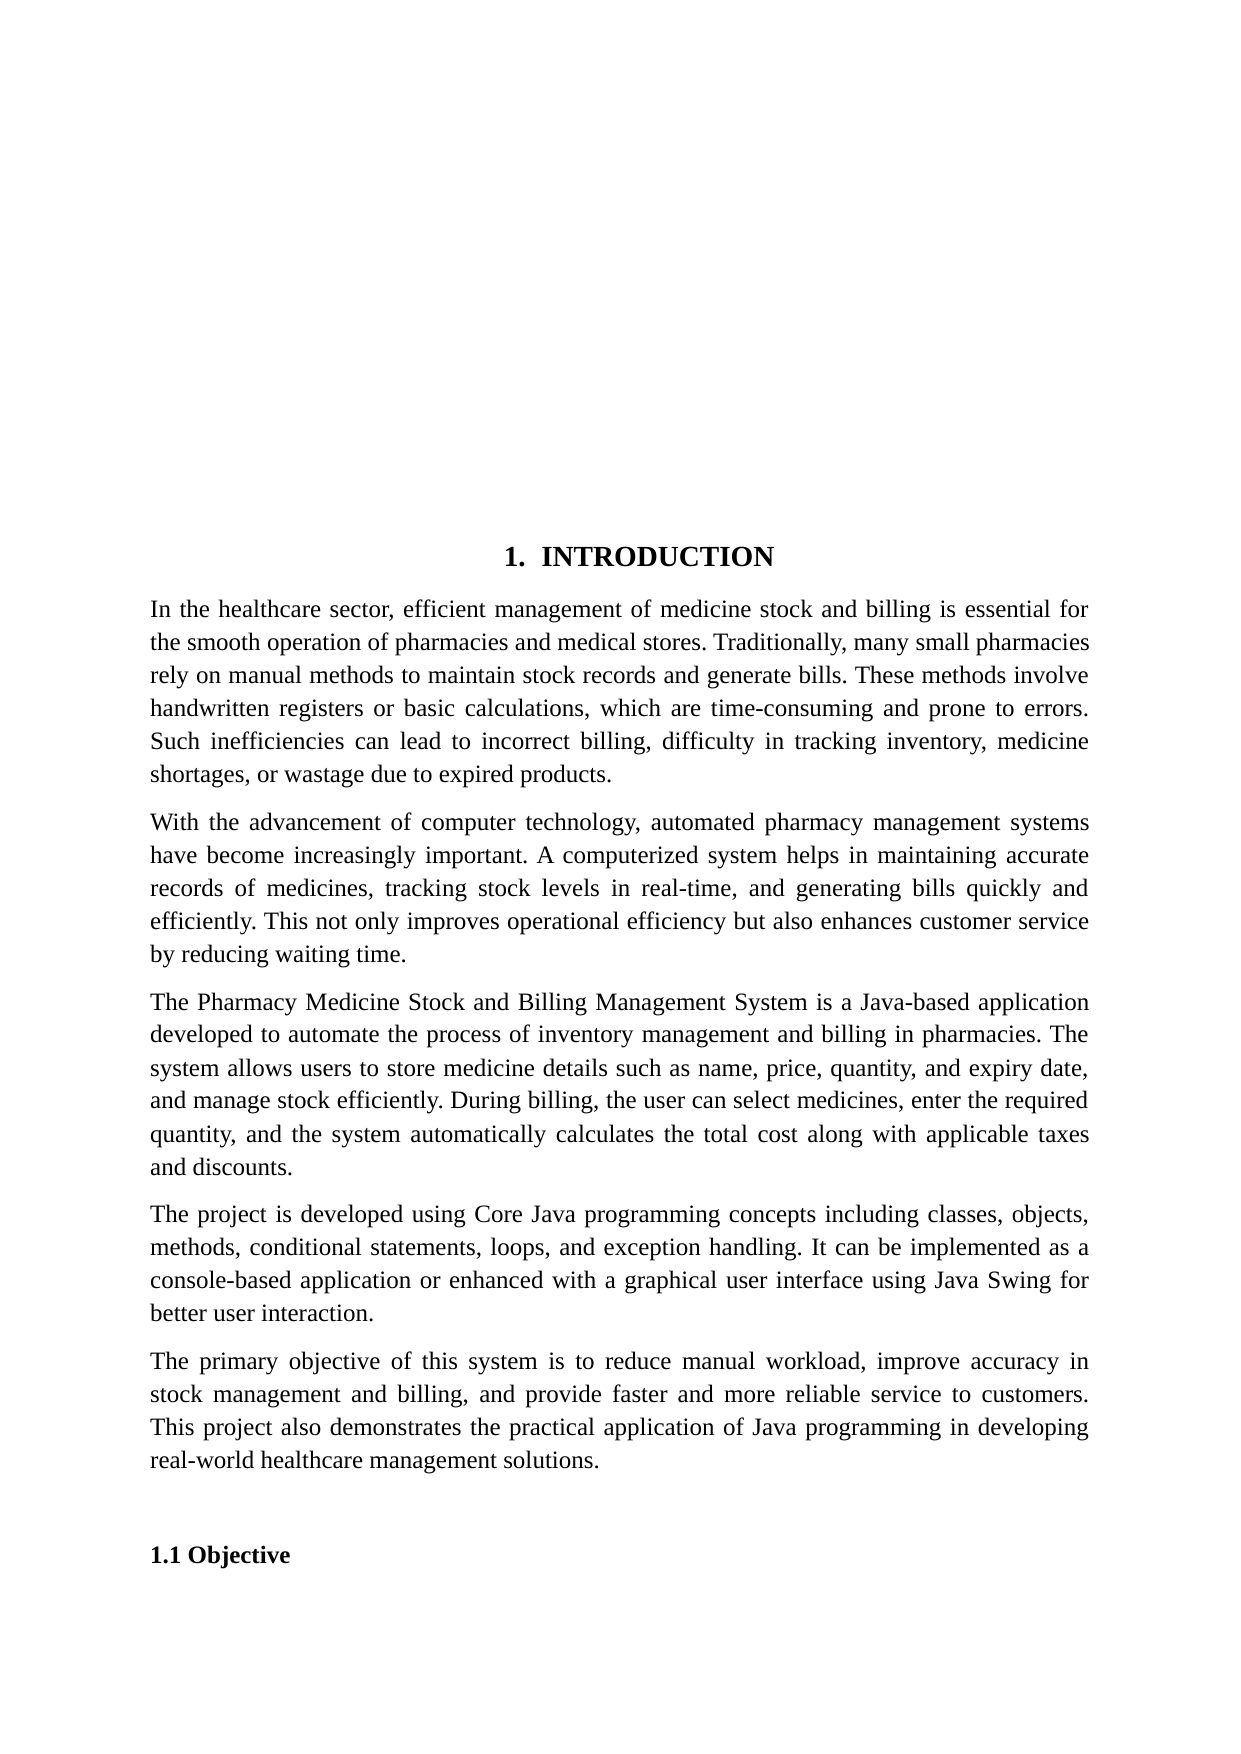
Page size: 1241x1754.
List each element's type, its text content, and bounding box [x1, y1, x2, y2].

text The primary objective of this system is to reduce manual workload, improve accuracy in stock management and billing, and provide faster and more reliable service to customers. This project also demonstrates the practical application of Java programming in developing real-world healthcare management solutions. [150, 1346, 1090, 1474]
text With the advancement of computer technology, automated pharmacy management systems have become increasingly important. A computerized system helps in maintaining accurate records of medicines, tracking stock levels in real-time, and generating bills quickly and efficiently. This not only improves operational efficiency but also enhances customer service by reducing waiting time. [150, 807, 1090, 968]
text The Pharmacy Medicine Stock and Billing Management System is a Java-based application developed to automate the process of inventory management and billing in pharmacies. The system allows users to store medicine details such as name, price, quantity, and expiry date, and manage stock efficiently. During billing, the user can select medicines, enter the required quantity, and the system automatically calculates the total cost along with applicable taxes and discounts. [150, 987, 1090, 1180]
text 1.1 Objective [150, 1540, 1090, 1569]
text In the healthcare sector, efficient management of medicine stock and billing is essential for the smooth operation of pharmacies and medical stores. Traditionally, many small pharmacies rely on manual methods to maintain stock records and generate bills. These methods involve handwritten registers or basic calculations, which are time-consuming and prone to errors. Such inefficiencies can lead to incorrect billing, difficulty in tracking inventory, medicine shortages, or wastage due to expired products. [150, 594, 1090, 788]
list INTRODUCTION [187, 539, 1090, 572]
text The project is developed using Core Java programming concepts including classes, objects, methods, conditional statements, loops, and exception handling. It can be implemented as a console-based application or enhanced with a graphical user interface using Java Swing for better user interaction. [150, 1199, 1090, 1327]
